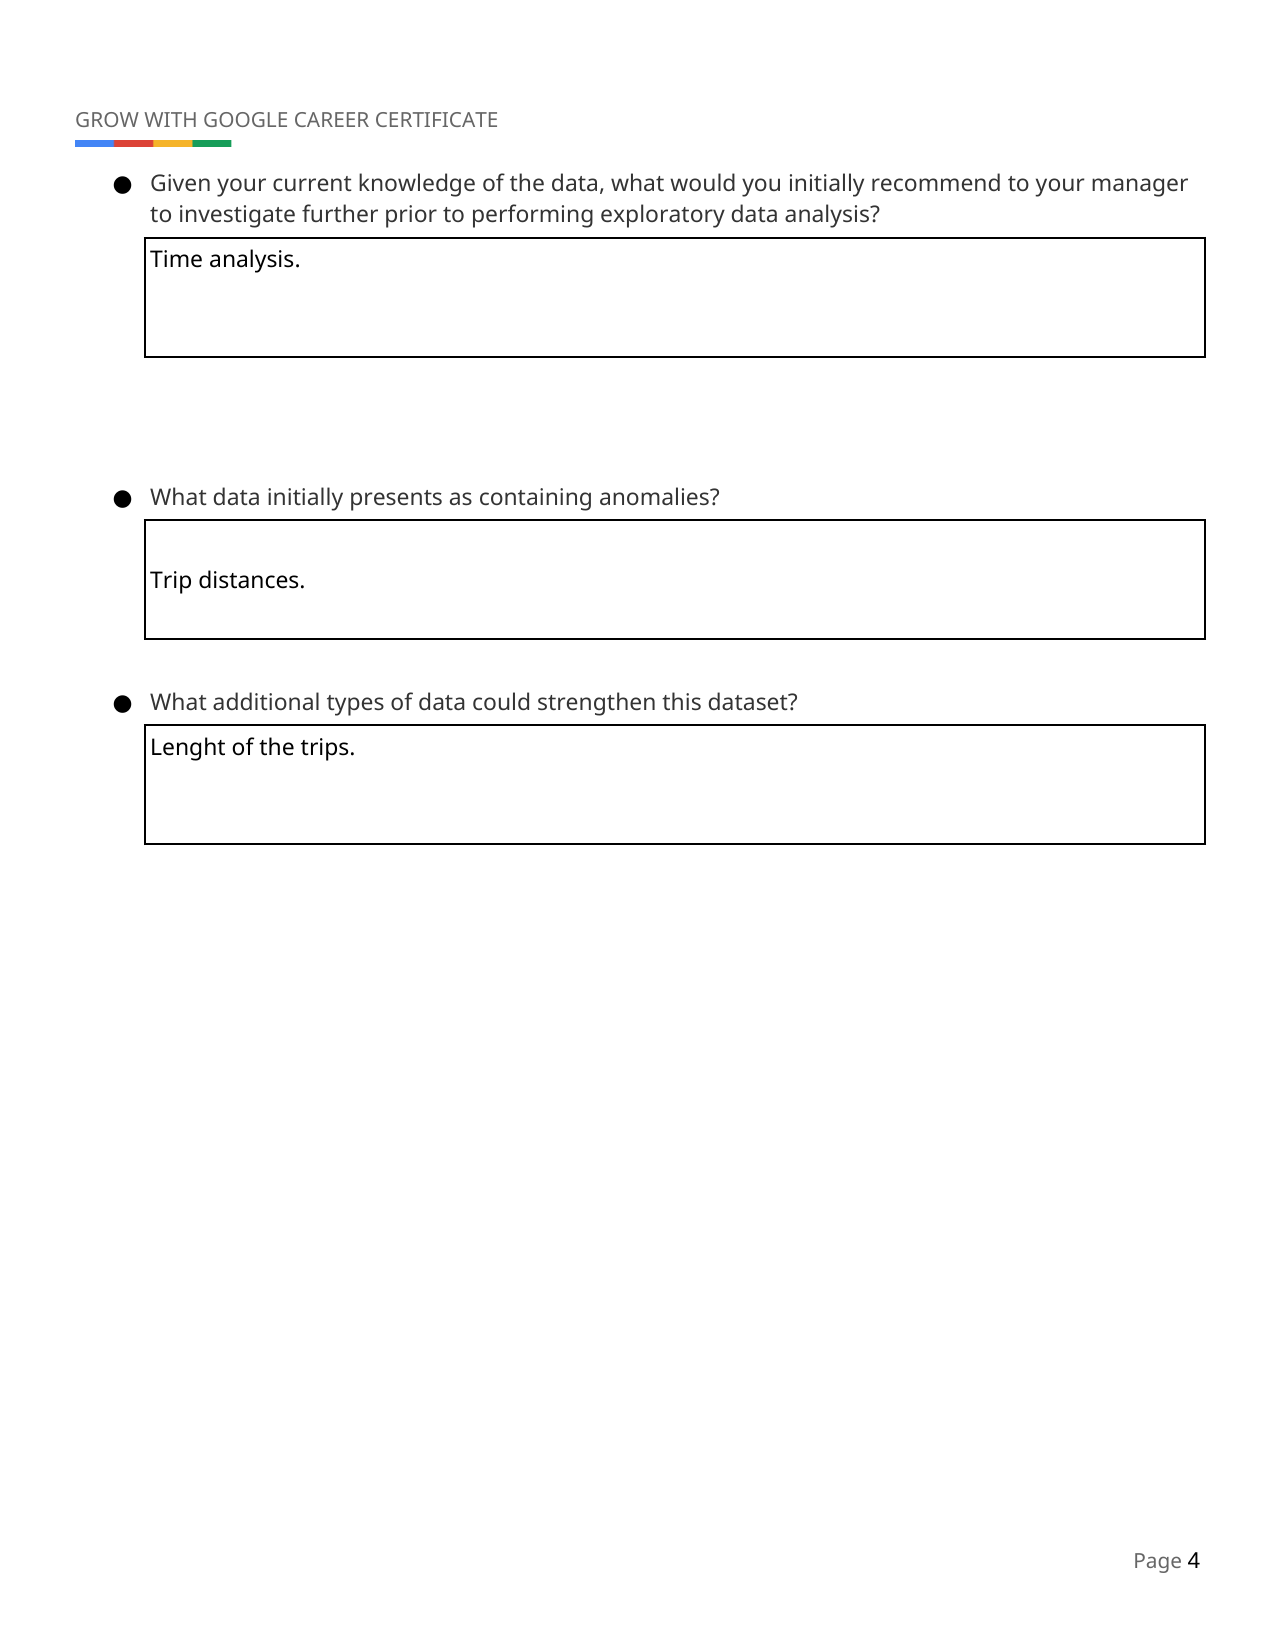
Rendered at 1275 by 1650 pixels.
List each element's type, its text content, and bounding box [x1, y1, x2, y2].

text Trip distances. [146, 558, 1204, 595]
picture [75, 140, 232, 147]
text Time analysis. [146, 239, 1204, 274]
text Lenght of the trips. [146, 726, 1204, 762]
list What data initially presents as containing anomalies? [112, 481, 1200, 512]
list What additional types of data could strengthen this dataset? [112, 686, 1200, 717]
list Given your current knowledge of the data, what would you initially recommend to your manager to investigate further prior to performing exploratory data analysis? [112, 167, 1200, 229]
